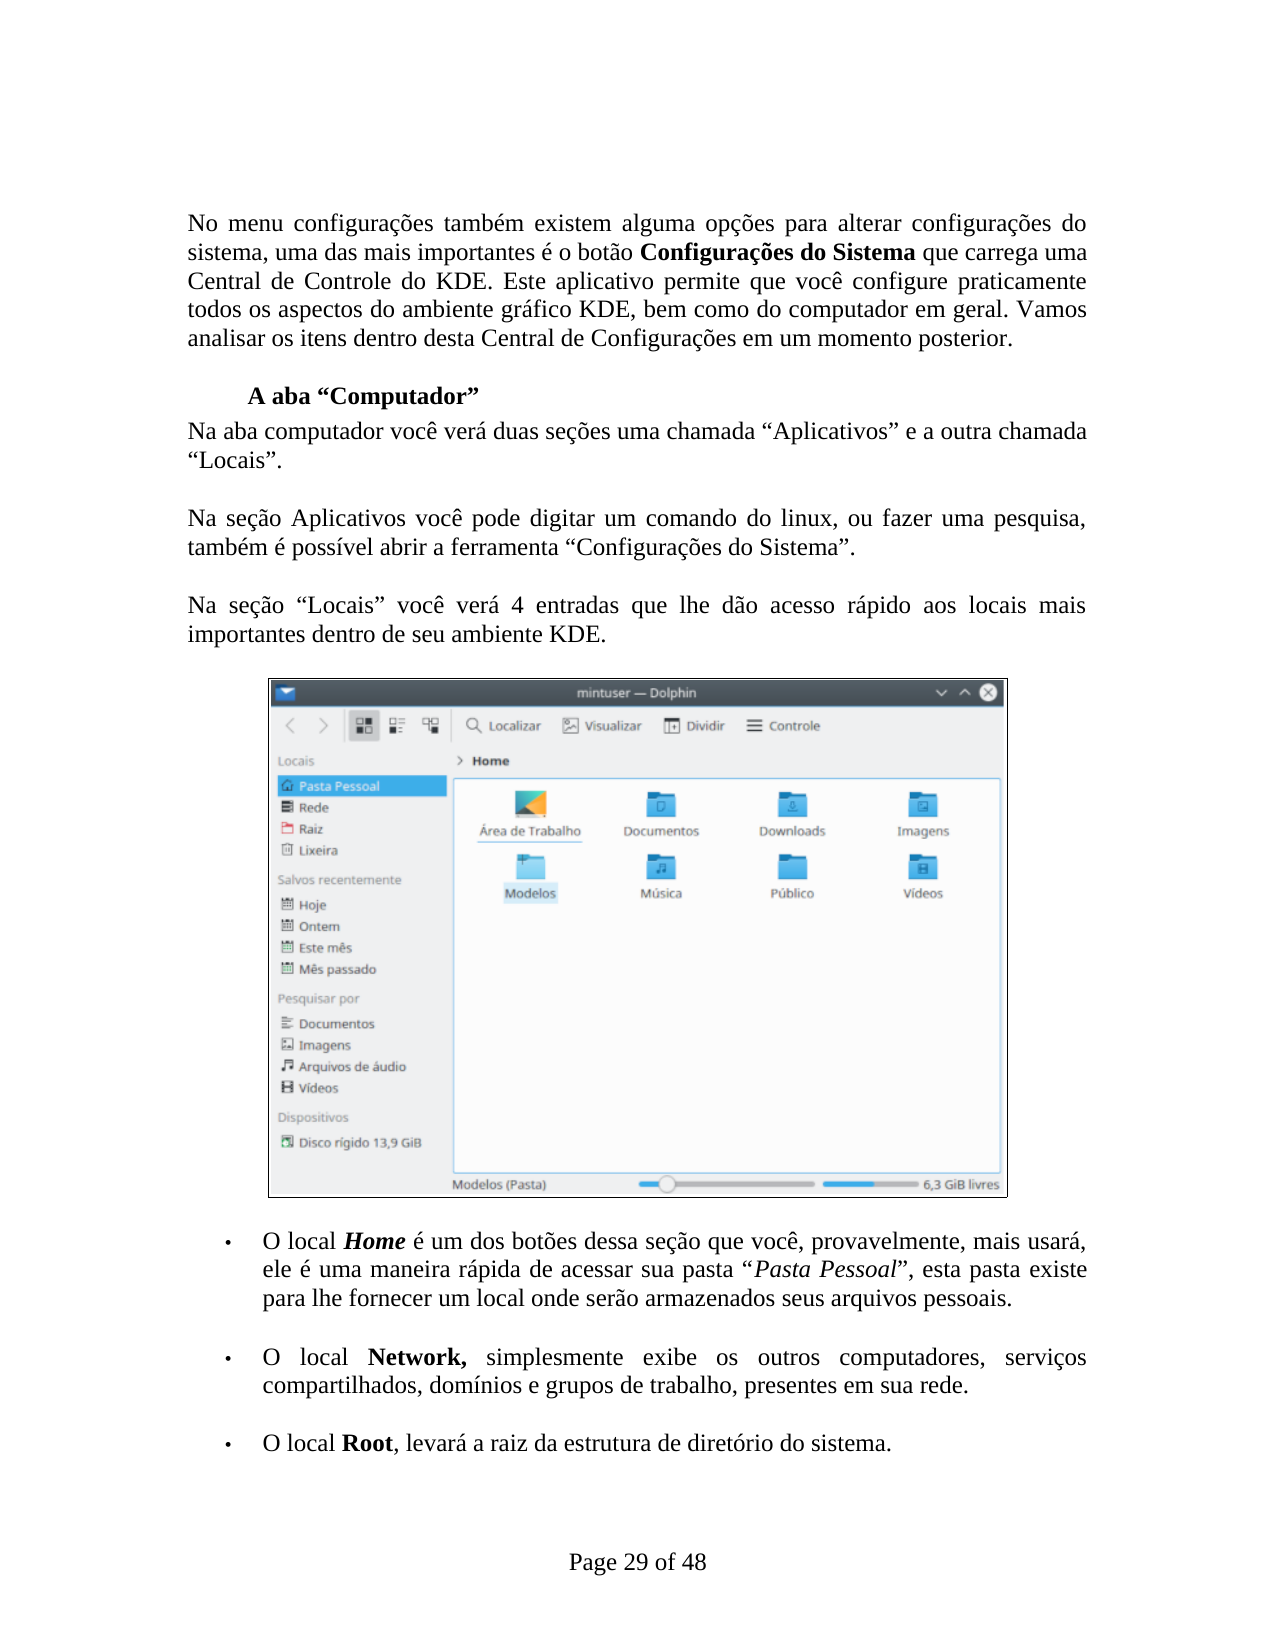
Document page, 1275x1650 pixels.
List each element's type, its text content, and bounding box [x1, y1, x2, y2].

list O local Home é um dos botões dessa seção que você, provavelmente, mais usará, ele é uma maneira rápida de acessar sua pasta “Pasta Pessoal”, esta pasta existe para lhe fornecer um local onde serão armazenados seus arquivos pessoais. [225, 1226, 1087, 1312]
text Na seção Aplicativos você pode digitar um comando do linux, ou fazer uma pesquisa, também é possível abrir a ferramenta “Configurações do Sistema”. [187, 503, 1087, 561]
list O local Network, simplesmente exibe os outros computadores, serviços compartilhados, domínios e grupos de trabalho, presentes em sua rede. [225, 1342, 1087, 1399]
text Na aba computador você verá duas seções uma chamada “Aplicativos” e a outra chamada “Locais”. [187, 416, 1087, 474]
picture [271, 680, 1004, 1194]
text No menu configurações também existem alguma opções para alterar configurações do sistema, uma das mais importantes é o botão Configurações do Sistema que carrega uma Central de Controle do KDE. Este aplicativo permite que você configure praticamente todos os aspectos do ambiente gráfico KDE, bem como do computador em geral. Vamos analisar os itens dentro desta Central de Configurações em um momento posterior. [187, 208, 1087, 352]
subtitle A aba “Computador” [187, 381, 1087, 410]
list O local Root, levará a raiz da estrutura de diretório do sistema. [225, 1428, 1087, 1457]
text Na seção “Locais” você verá 4 entradas que lhe dão acesso rápido aos locais mais importantes dentro de seu ambiente KDE. [187, 590, 1087, 648]
